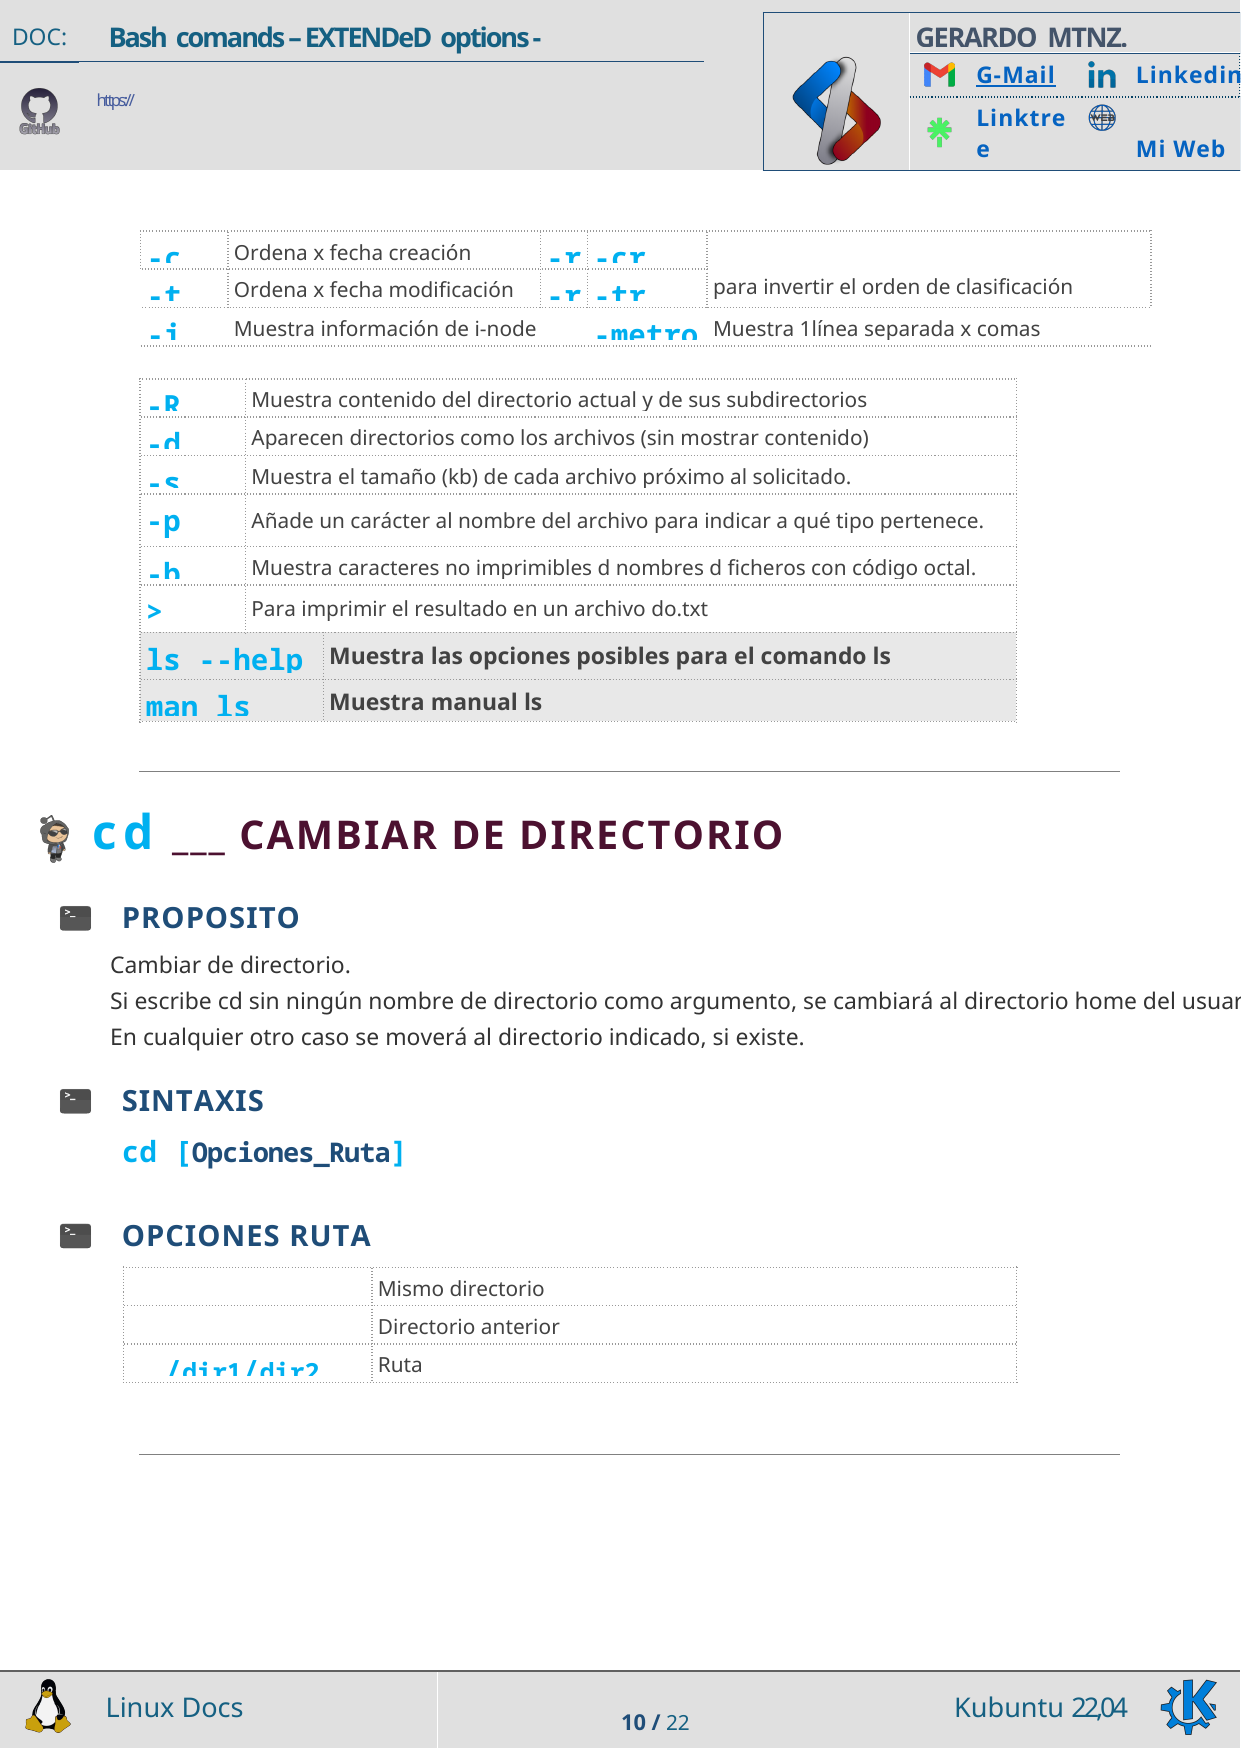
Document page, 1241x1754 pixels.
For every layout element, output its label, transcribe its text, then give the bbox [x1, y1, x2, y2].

table_cell -c [141, 230, 228, 268]
table_cell > do.txt [140, 584, 245, 632]
text Si escribe cd sin ningún nombre de directorio como argumento, se cambiará al directorio home del usuario. [110, 984, 1240, 1016]
table_cell para invertir el orden de clasificación [707, 230, 1151, 307]
table_cell Muestra información de i-node [228, 307, 587, 345]
table_cell Aparecen directorios como los archivos (sin mostrar contenido) [245, 416, 1016, 455]
table_cell -tr [587, 268, 707, 307]
picture [40, 815, 69, 863]
picture [1086, 58, 1118, 91]
text En cualquier otro caso se moverá al directorio indicado, si existe. [110, 1021, 1240, 1052]
picture [783, 50, 890, 165]
table_cell -t [141, 268, 228, 307]
subtitle SINTAXIS [57, 1080, 1185, 1120]
table_cell Muestra caracteres no imprimibles d nombres d ficheros con código octal. [245, 546, 1016, 584]
text cd [Opciones_Ruta] [122, 1132, 1240, 1171]
table_cell Ordena x fecha modificación [228, 268, 540, 307]
table_cell -s [140, 455, 245, 493]
table_cell -i [141, 307, 228, 345]
table_cell Muestra el tamaño (kb) de cada archivo próximo al solicitado. [245, 455, 1016, 493]
table_cell Muestra manual ls [323, 679, 1016, 721]
subtitle OPCIONES RUTA [57, 1215, 1185, 1254]
picture [1158, 1677, 1218, 1737]
table_cell -p [140, 493, 245, 546]
subtitle cd ___ CAMBIAR DE DIRECTORIO [39, 798, 1240, 864]
picture [923, 58, 956, 91]
table_cell Para imprimir el resultado en un archivo do.txt [245, 584, 1016, 632]
table_header Mismo directorio [372, 1266, 1016, 1305]
table_cell Añade un carácter al nombre del archivo para indicar a qué tipo pertenece. [245, 493, 1016, 546]
table_header . [124, 1266, 372, 1305]
table_cell -r [540, 230, 587, 268]
table_cell ls --help [140, 632, 323, 679]
table_cell -cr [587, 230, 707, 268]
table_cell -metro [587, 307, 707, 345]
text Cambiar de directorio. [110, 949, 1240, 980]
table_cell Muestra las opciones posibles para el comando ls [323, 632, 1016, 679]
picture [11, 83, 68, 139]
table_cell Directorio anterior [372, 1305, 1016, 1343]
table_cell -r [540, 268, 587, 307]
subtitle PROPOSITO [57, 897, 1185, 937]
table_cell man ls [140, 679, 323, 721]
picture [924, 117, 955, 148]
table_cell -b [140, 546, 245, 584]
table_header Muestra contenido del directorio actual y de sus subdirectorios [245, 378, 1016, 416]
table_header -R [140, 378, 245, 416]
table_cell Muestra 1línea separada x comas [707, 307, 1151, 345]
picture [1086, 101, 1118, 134]
picture [17, 1677, 77, 1737]
table_cell Ruta [372, 1343, 1016, 1382]
table_cell ,,/dir1/dir2 [124, 1343, 372, 1382]
table_cell -d [140, 416, 245, 455]
table_cell .. [124, 1305, 372, 1343]
table_cell Ordena x fecha creación [228, 230, 540, 268]
